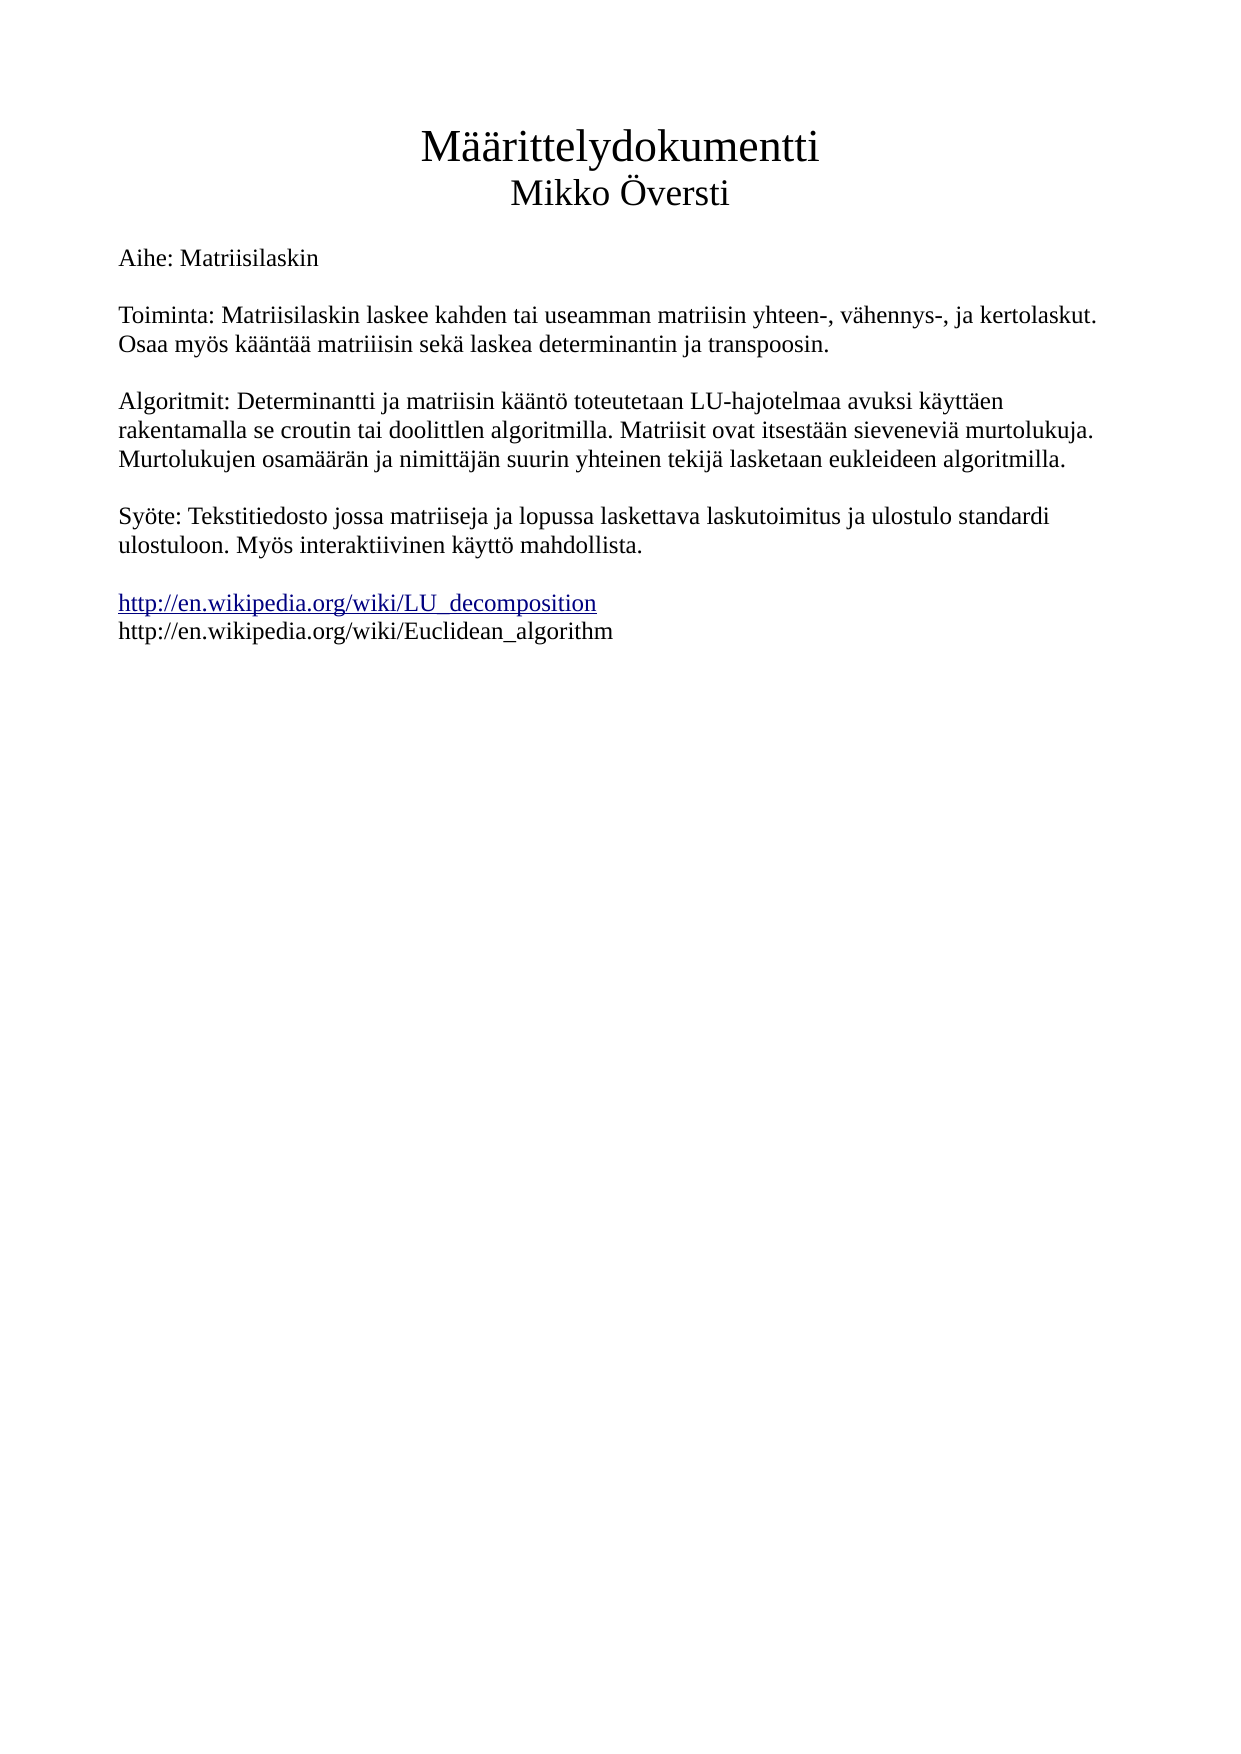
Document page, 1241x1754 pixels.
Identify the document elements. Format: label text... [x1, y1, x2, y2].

text Toiminta: Matriisilaskin laskee kahden tai useamman matriisin yhteen-, vähennys-, ja kertolaskut. Osaa myös kääntää matriiisin sekä laskea determinantin ja transpoosin. [118, 300, 1122, 358]
text http://en.wikipedia.org/wiki/LU_decomposition [118, 588, 1122, 616]
text Algoritmit: Determinantti ja matriisin kääntö toteutetaan LU-hajotelmaa avuksi käyttäen rakentamalla se croutin tai doolittlen algoritmilla. Matriisit ovat itsestään sieveneviä murtolukuja. Murtolukujen osamäärän ja nimittäjän suurin yhteinen tekijä lasketaan eukleideen algoritmilla. [118, 386, 1122, 473]
text Määrittelydokumentti [118, 118, 1122, 171]
text http://en.wikipedia.org/wiki/Euclidean_algorithm [118, 616, 1122, 645]
text Syöte: Tekstitiedosto jossa matriiseja ja lopussa laskettava laskutoimitus ja ulostulo standardi ulostuloon. Myös interaktiivinen käyttö mahdollista. [118, 501, 1122, 559]
text Mikko Översti [118, 171, 1122, 214]
text Aihe: Matriisilaskin [118, 243, 1122, 271]
